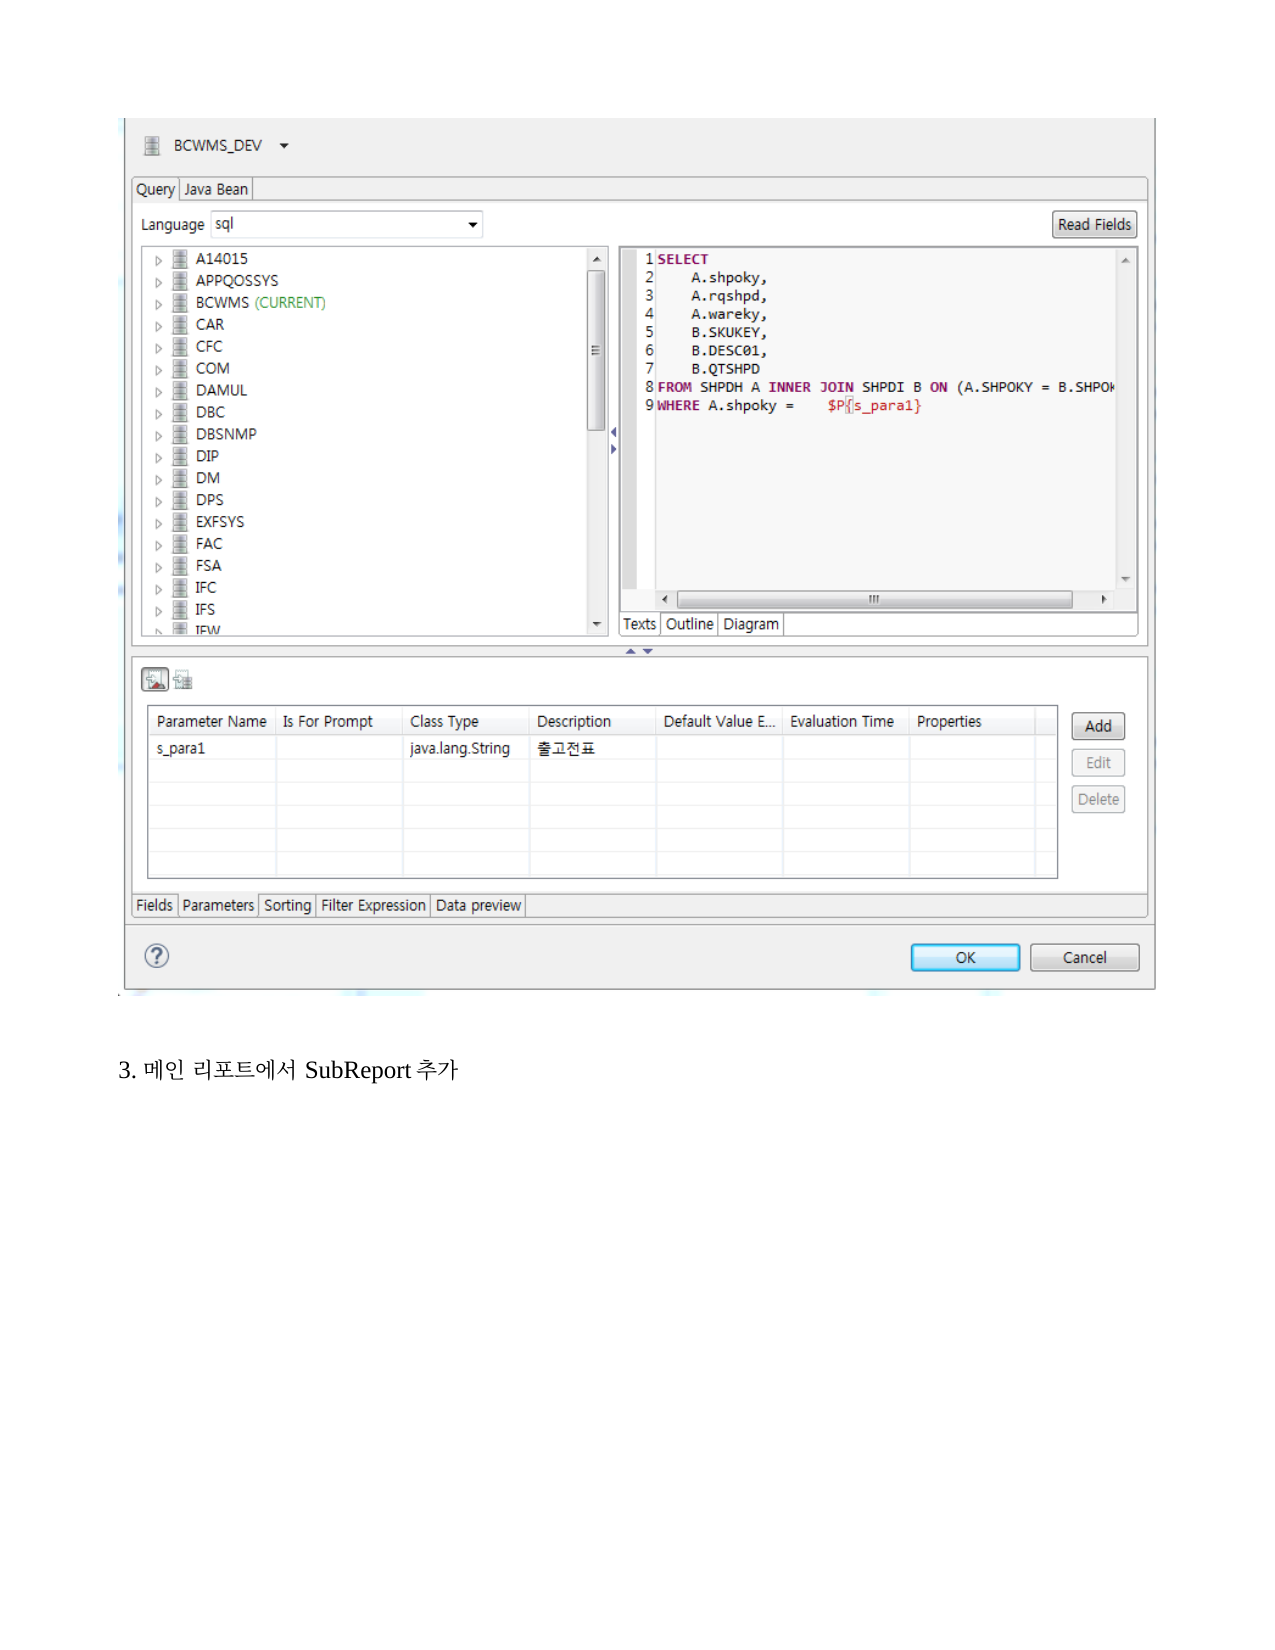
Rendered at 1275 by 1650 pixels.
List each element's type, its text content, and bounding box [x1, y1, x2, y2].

picture [118, 118, 1157, 996]
text 3. 메인 리포트에서 SubReport추가 [118, 1053, 1157, 1085]
